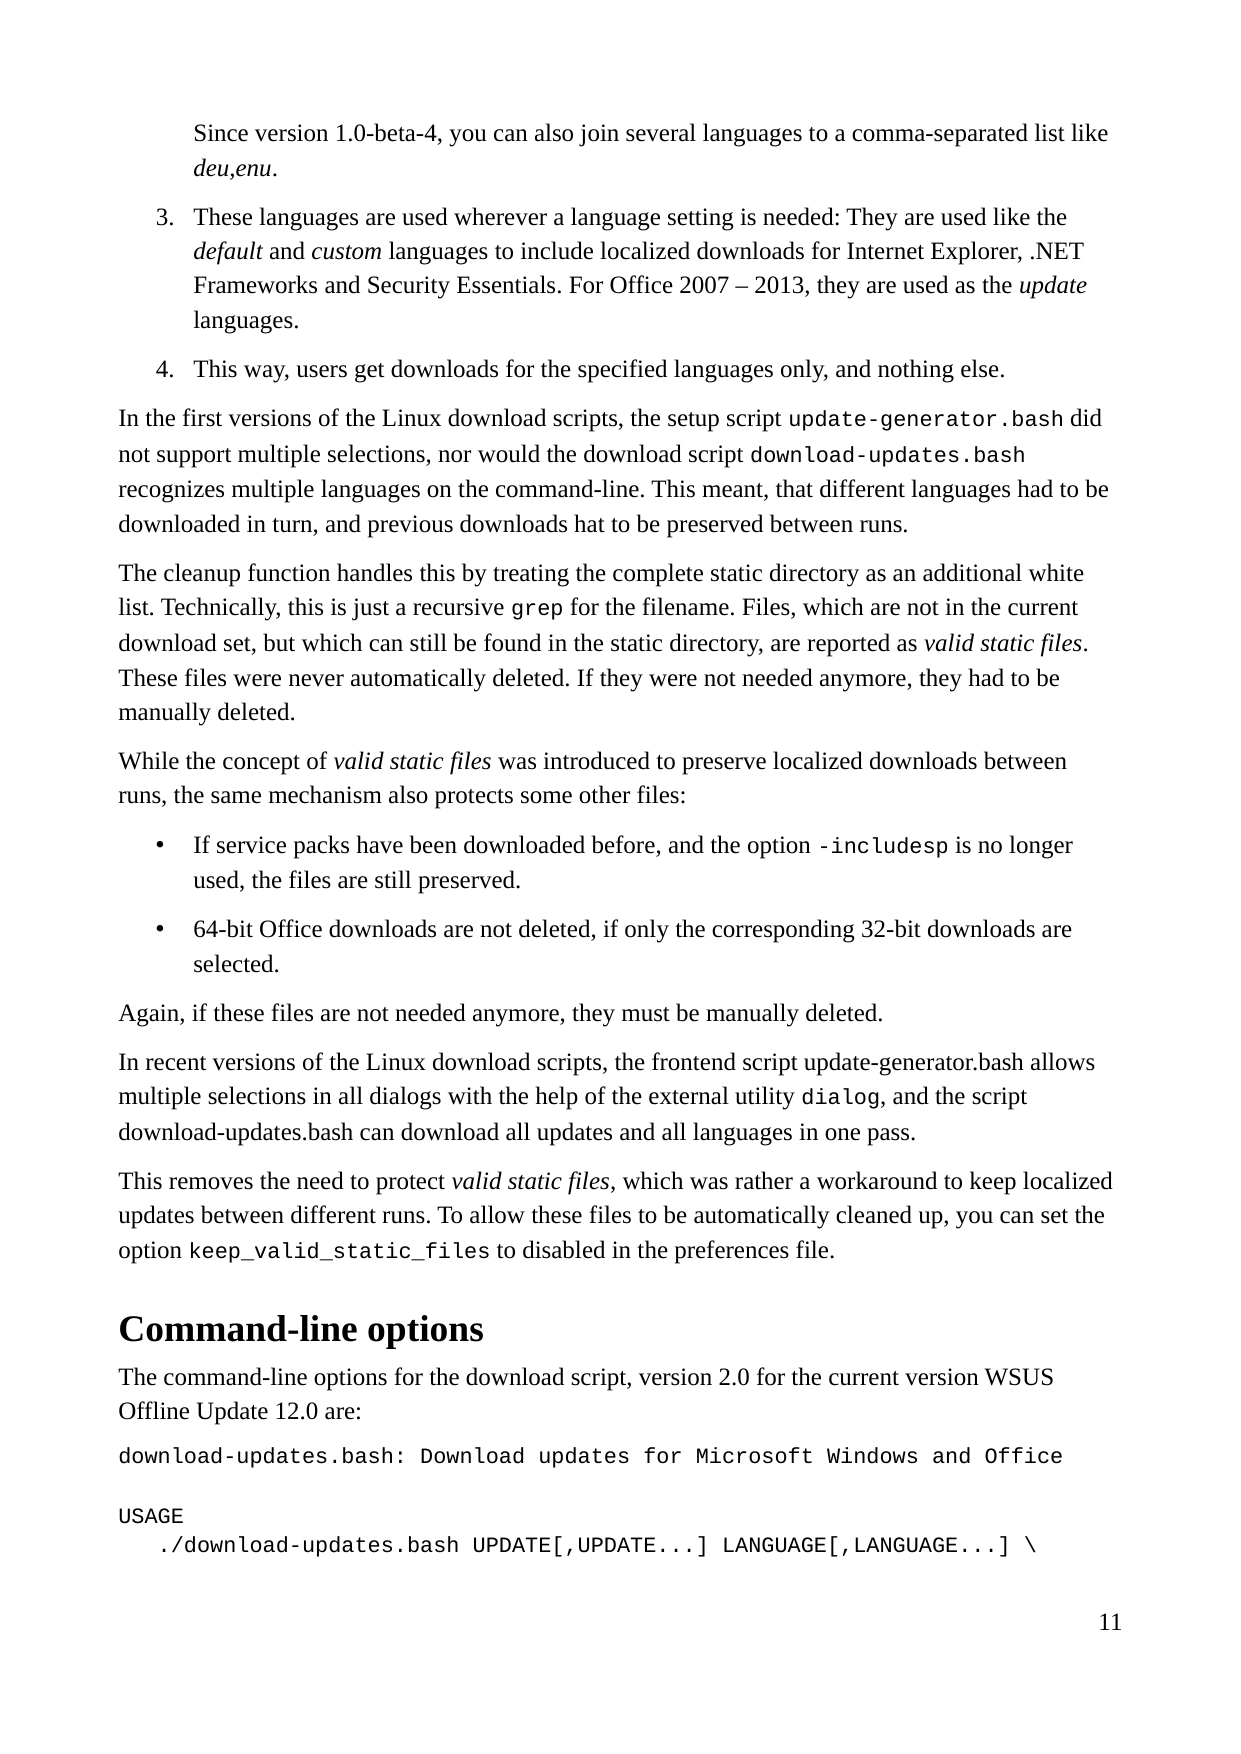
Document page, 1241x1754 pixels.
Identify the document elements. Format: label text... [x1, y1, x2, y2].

text USAGE [118, 1505, 1122, 1530]
text In recent versions of the Linux download scripts, the frontend script update-generator.bash allows multiple selections in all dialogs with the help of the external utility dialog, and the script download-updates.bash can download all updates and all languages in one pass. [118, 1047, 1122, 1146]
text In the first versions of the Linux download scripts, the setup script update-generator.bash did not support multiple selections, nor would the download script download-updates.bash recognizes multiple languages on the command-line. This meant, that different languages had to be downloaded in turn, and previous downloads hat to be preserved between runs. [118, 403, 1122, 538]
list 64-bit Office downloads are not deleted, if only the corresponding 32-bit downloads are selected. [156, 914, 1122, 978]
text The cleanup function handles this by treating the complete static directory as an additional white list. Technically, this is just a recursive grep for the filename. Files, which are not in the current download set, but which can still be found in the static directory, are reported as valid static files. These files were never automatically deleted. If they were not needed anymore, they had to be manually deleted. [118, 558, 1122, 726]
text This removes the need to protect valid static files, which was rather a workaround to keep localized updates between different runs. To allow these files to be automatically cleaned up, you can set the option keep_valid_static_files to disabled in the preferences file. [118, 1166, 1122, 1265]
text download-updates.bash: Download updates for Microsoft Windows and Office [118, 1446, 1122, 1470]
text While the concept of valid static files was introduced to preserve localized downloads between runs, the same mechanism also protects some other files: [118, 746, 1122, 809]
text The command-line options for the download script, version 2.0 for the current version WSUS Offline Update 12.0 are: [118, 1362, 1122, 1425]
text ./download-updates.bash UPDATE[,UPDATE...] LANGUAGE[,LANGUAGE...] \ [118, 1534, 1122, 1559]
list If service packs have been downloaded before, and the option -includesp is no longer used, the files are still preserved. [156, 830, 1122, 894]
list These languages are used wherever a language setting is needed: They are used like the default and custom languages to include localized downloads for Internet Explorer, .NET Frameworks and Security Essentials. For Office 2007 – 2013, they are used as the update languages. [156, 202, 1122, 334]
text Again, if these files are not needed anymore, they must be manually deleted. [118, 998, 1122, 1027]
subtitle Command-line options [118, 1306, 1122, 1349]
list Since version 1.0-beta-4, you can also join several languages to a comma-separated list like deu,enu. [156, 118, 1122, 181]
list This way, users get downloads for the specified languages only, and nothing else. [156, 354, 1122, 383]
